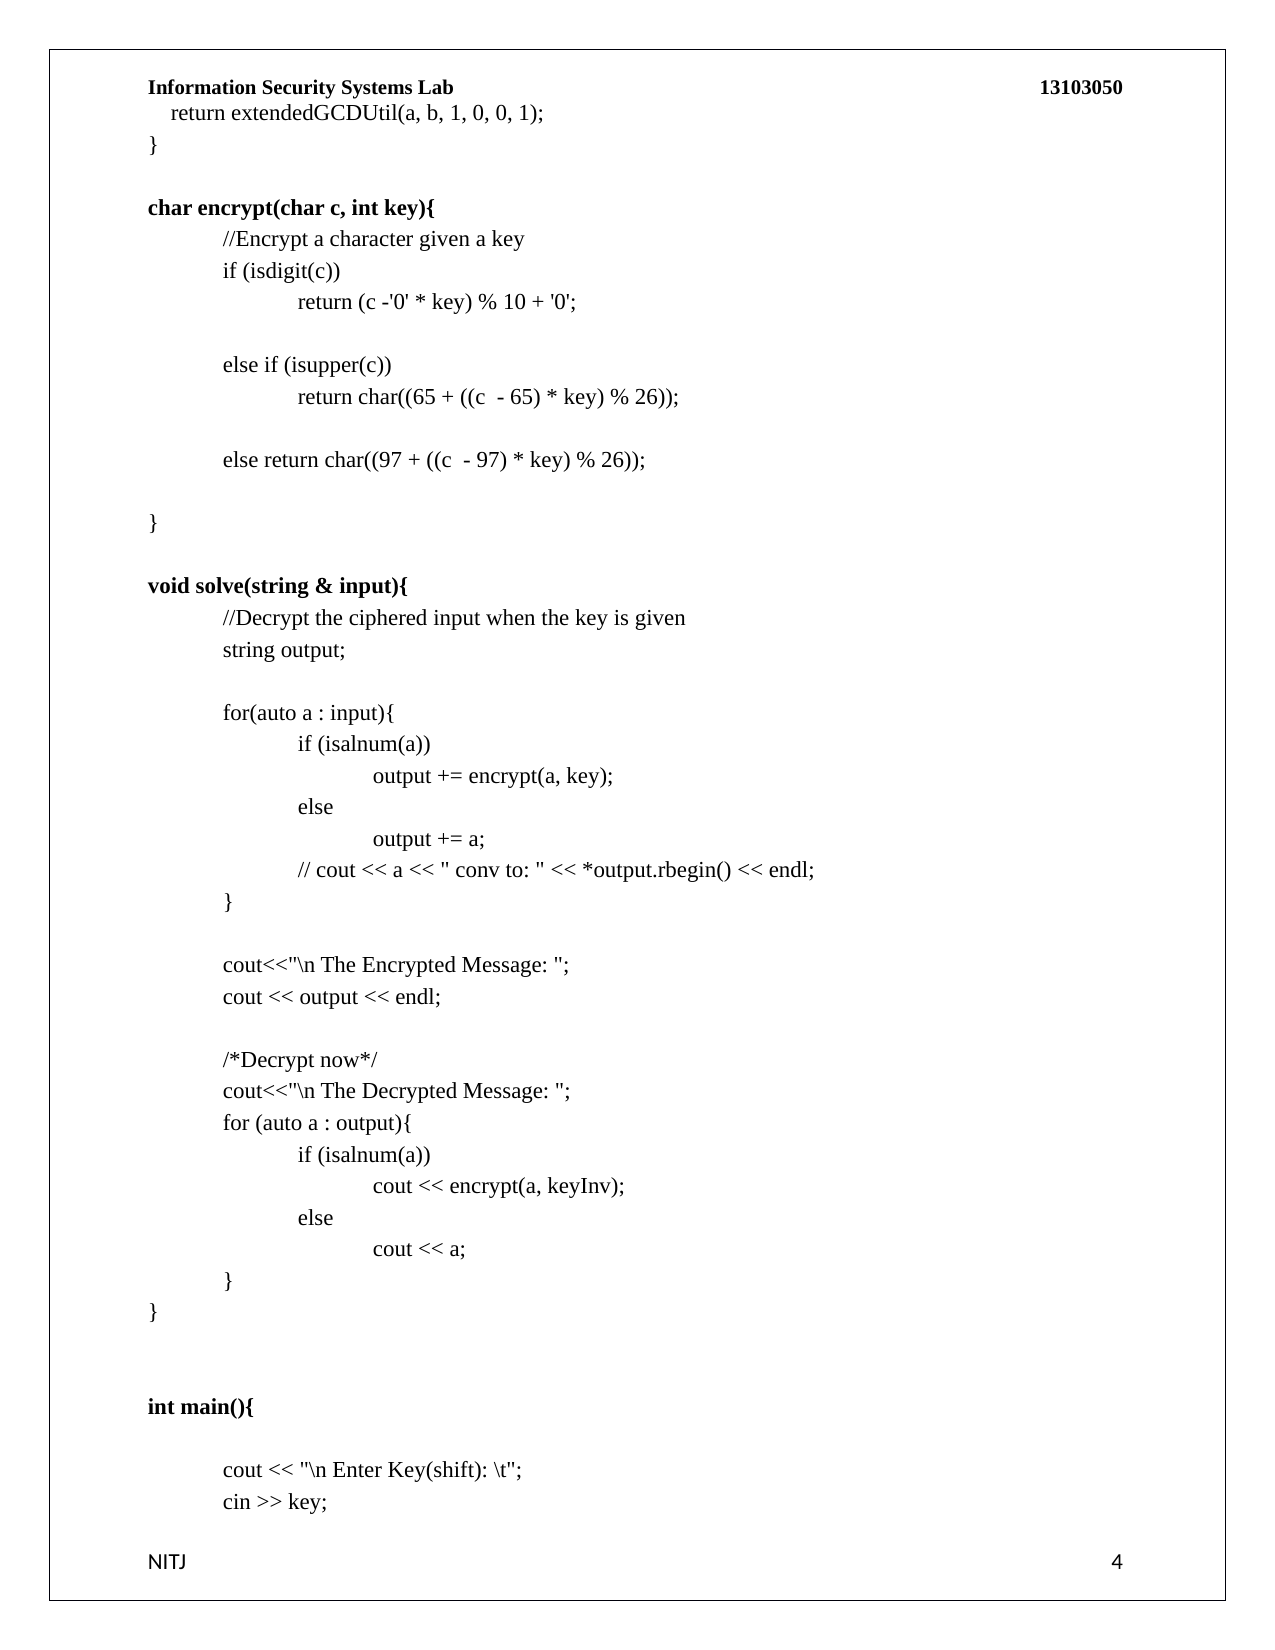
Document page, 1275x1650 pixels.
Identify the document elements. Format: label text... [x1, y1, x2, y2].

text } [148, 509, 1169, 536]
text cout<<"\n The Encrypted Message: "; [148, 951, 1169, 978]
text for (auto a : output){ [148, 1109, 1169, 1135]
text //Decrypt the ciphered input when the key is given [148, 604, 1169, 630]
text cout << encrypt(a, keyInv); [148, 1172, 1169, 1198]
text return (c -'0' * key) % 10 + '0'; [148, 288, 1169, 315]
text /*Decrypt now*/ [148, 1046, 1169, 1072]
text } [148, 131, 1169, 157]
text if (isdigit(c)) [148, 257, 1169, 283]
text return char((65 + ((c - 65) * key) % 26)); [148, 383, 1169, 409]
text } [148, 1298, 1169, 1325]
text output += encrypt(a, key); [148, 762, 1169, 788]
text //Encrypt a character given a key [148, 225, 1169, 252]
text else [148, 1204, 1169, 1230]
text // cout << a << " conv to: " << *output.rbegin() << endl; [148, 857, 1169, 883]
text else return char((97 + ((c - 97) * key) % 26)); [148, 446, 1169, 473]
text for(auto a : input){ [148, 699, 1169, 725]
text } [148, 1267, 1169, 1293]
text cin >> key; [148, 1488, 1169, 1514]
text return extendedGCDUtil(a, b, 1, 0, 0, 1); [148, 99, 1169, 125]
text if (isalnum(a)) [148, 1141, 1169, 1167]
text cout << output << endl; [148, 983, 1169, 1009]
text char encrypt(char c, int key){ [148, 194, 1169, 220]
text string output; [148, 636, 1169, 662]
text int main(){ [148, 1393, 1169, 1419]
text void solve(string & input){ [148, 572, 1169, 599]
text else if (isupper(c)) [148, 352, 1169, 378]
text else [148, 793, 1169, 820]
text cout << a; [148, 1235, 1169, 1262]
text if (isalnum(a)) [148, 730, 1169, 757]
text cout<<"\n The Decrypted Message: "; [148, 1077, 1169, 1104]
text cout << "\n Enter Key(shift): \t"; [148, 1456, 1169, 1483]
text } [148, 888, 1169, 914]
text output += a; [148, 825, 1169, 851]
